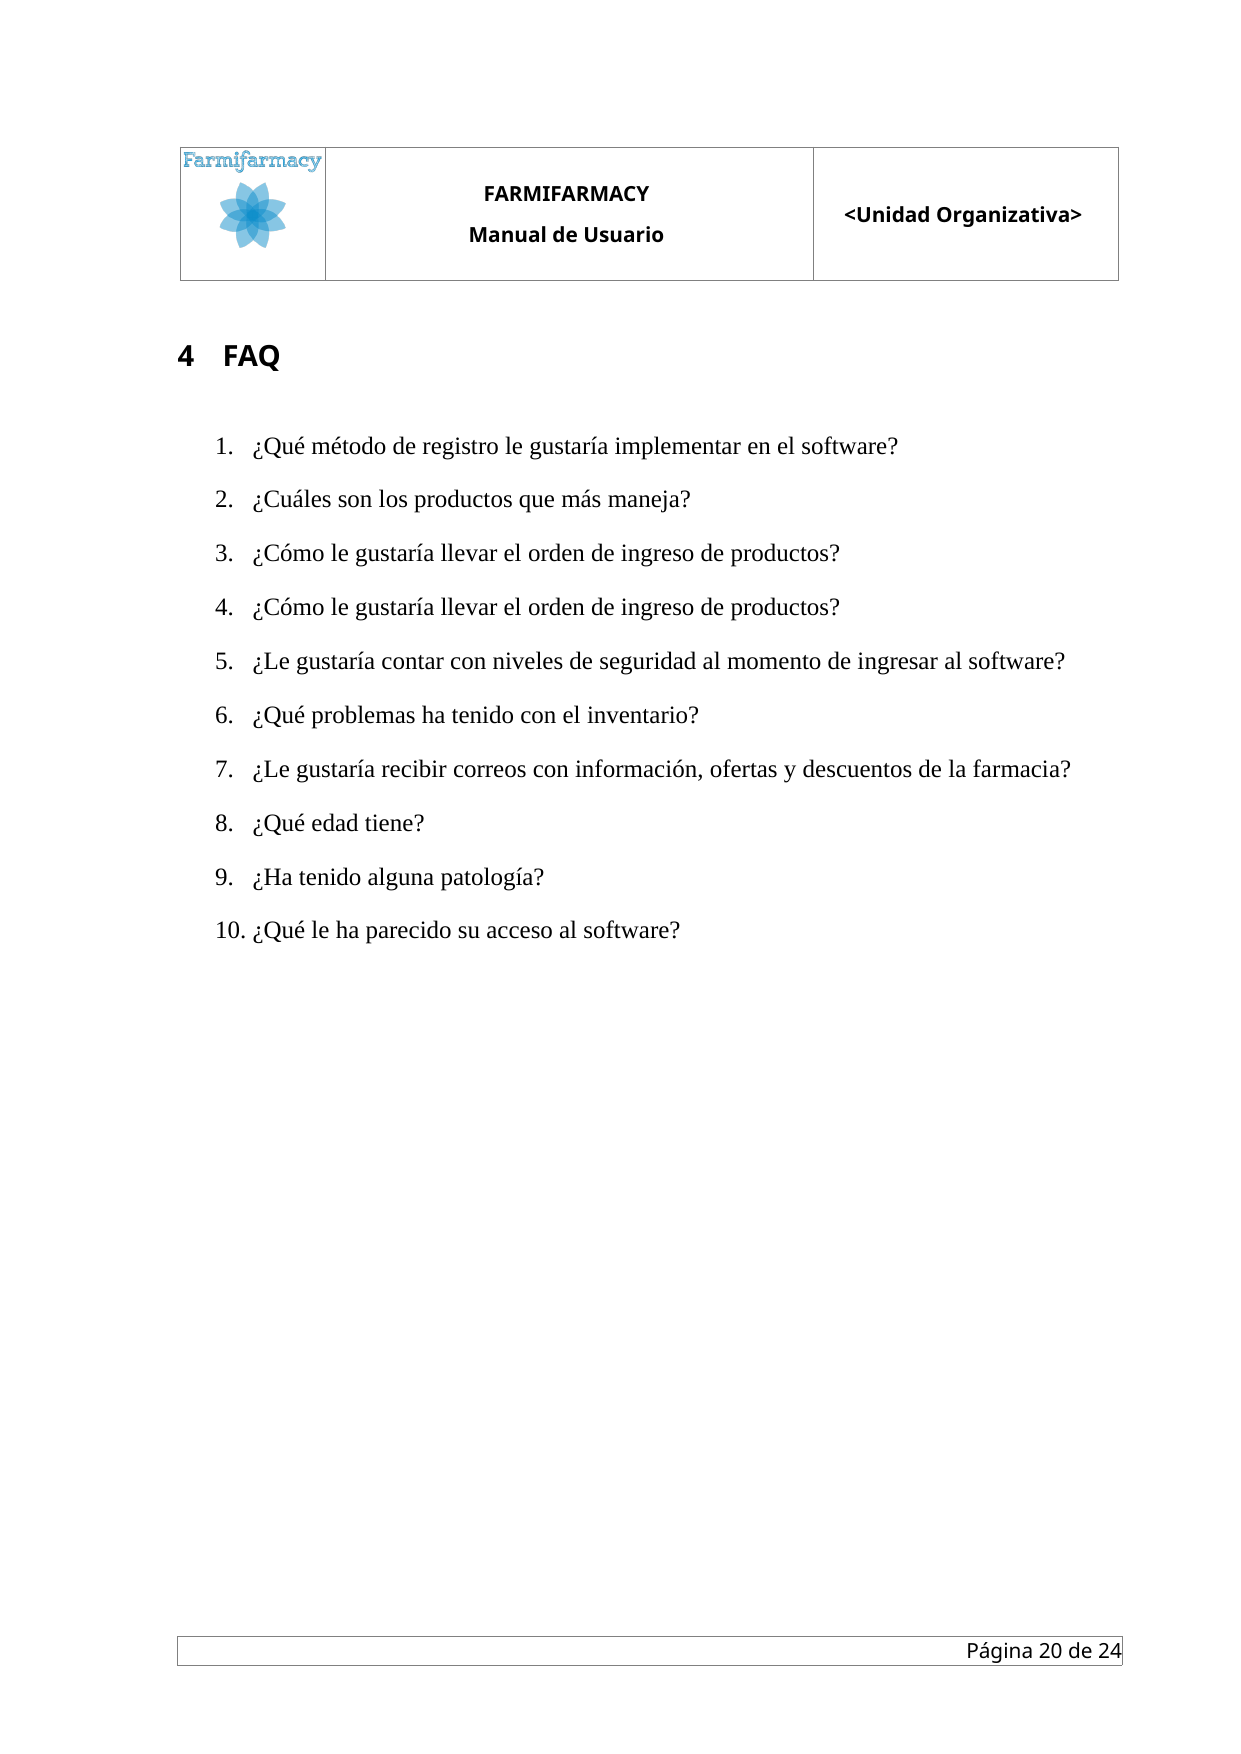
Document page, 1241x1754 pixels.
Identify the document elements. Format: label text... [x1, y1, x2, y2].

list ¿Qué método de registro le gustaría implementar en el software? [215, 431, 1122, 459]
list ¿Ha tenido alguna patología? [215, 862, 1122, 890]
list ¿Qué problemas ha tenido con el inventario? [215, 700, 1122, 729]
list ¿Le gustaría recibir correos con información, ofertas y descuentos de la farmacia? [215, 754, 1122, 783]
list ¿Qué edad tiene? [215, 808, 1122, 836]
list ¿Cómo le gustaría llevar el orden de ingreso de productos? [215, 538, 1122, 567]
list ¿Cuáles son los productos que más maneja? [215, 484, 1122, 513]
list ¿Cómo le gustaría llevar el orden de ingreso de productos? [215, 592, 1122, 621]
list ¿Qué le ha parecido su acceso al software? [215, 915, 1122, 944]
list ¿Le gustaría contar con niveles de seguridad al momento de ingresar al software? [215, 646, 1122, 675]
subtitle FAQ [177, 335, 1122, 374]
